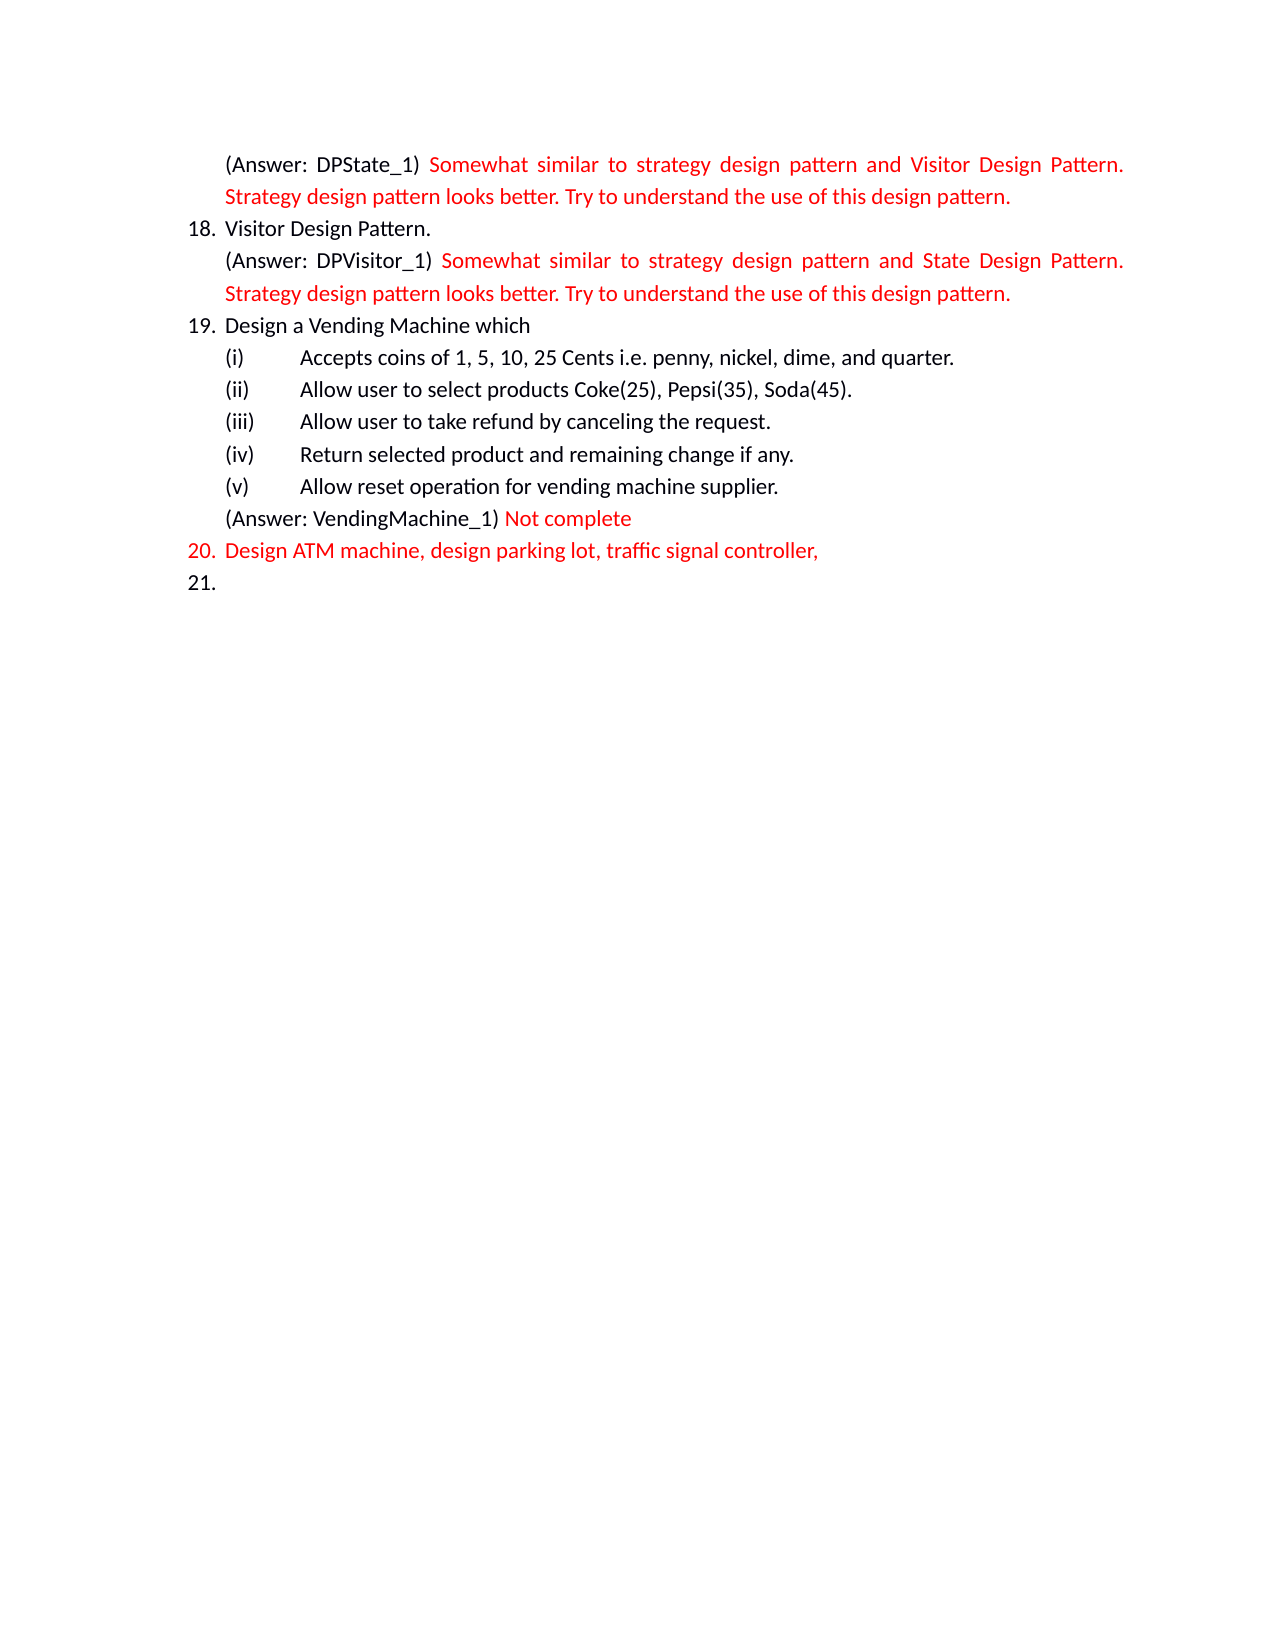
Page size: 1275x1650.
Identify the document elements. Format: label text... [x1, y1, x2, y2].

list Design ATM machine, design parking lot, traffic signal controller, [187, 536, 1125, 564]
list Return selected product and remaining change if any. [225, 440, 1125, 468]
list Design a Vending Machine which [187, 311, 1125, 339]
list (Answer: DPVisitor_1) Somewhat similar to strategy design pattern and State Design Pattern. Strategy design pattern looks better. Try to understand the use of this design pattern. [225, 247, 1125, 307]
list (Answer: DPState_1) Somewhat similar to strategy design pattern and Visitor Design Pattern. Strategy design pattern looks better. Try to understand the use of this design pattern. [225, 150, 1125, 210]
list Allow user to take refund by canceling the request. [225, 407, 1125, 436]
list Visitor Design Pattern. [187, 214, 1125, 242]
list Accepts coins of 1, 5, 10, 25 Cents i.e. penny, nickel, dime, and quarter. [225, 343, 1125, 371]
list Allow reset operation for vending machine supplier. [225, 472, 1125, 500]
list (Answer: VendingMachine_1) Not complete [225, 504, 1125, 532]
list Allow user to select products Coke(25), Pepsi(35), Soda(45). [225, 375, 1125, 403]
